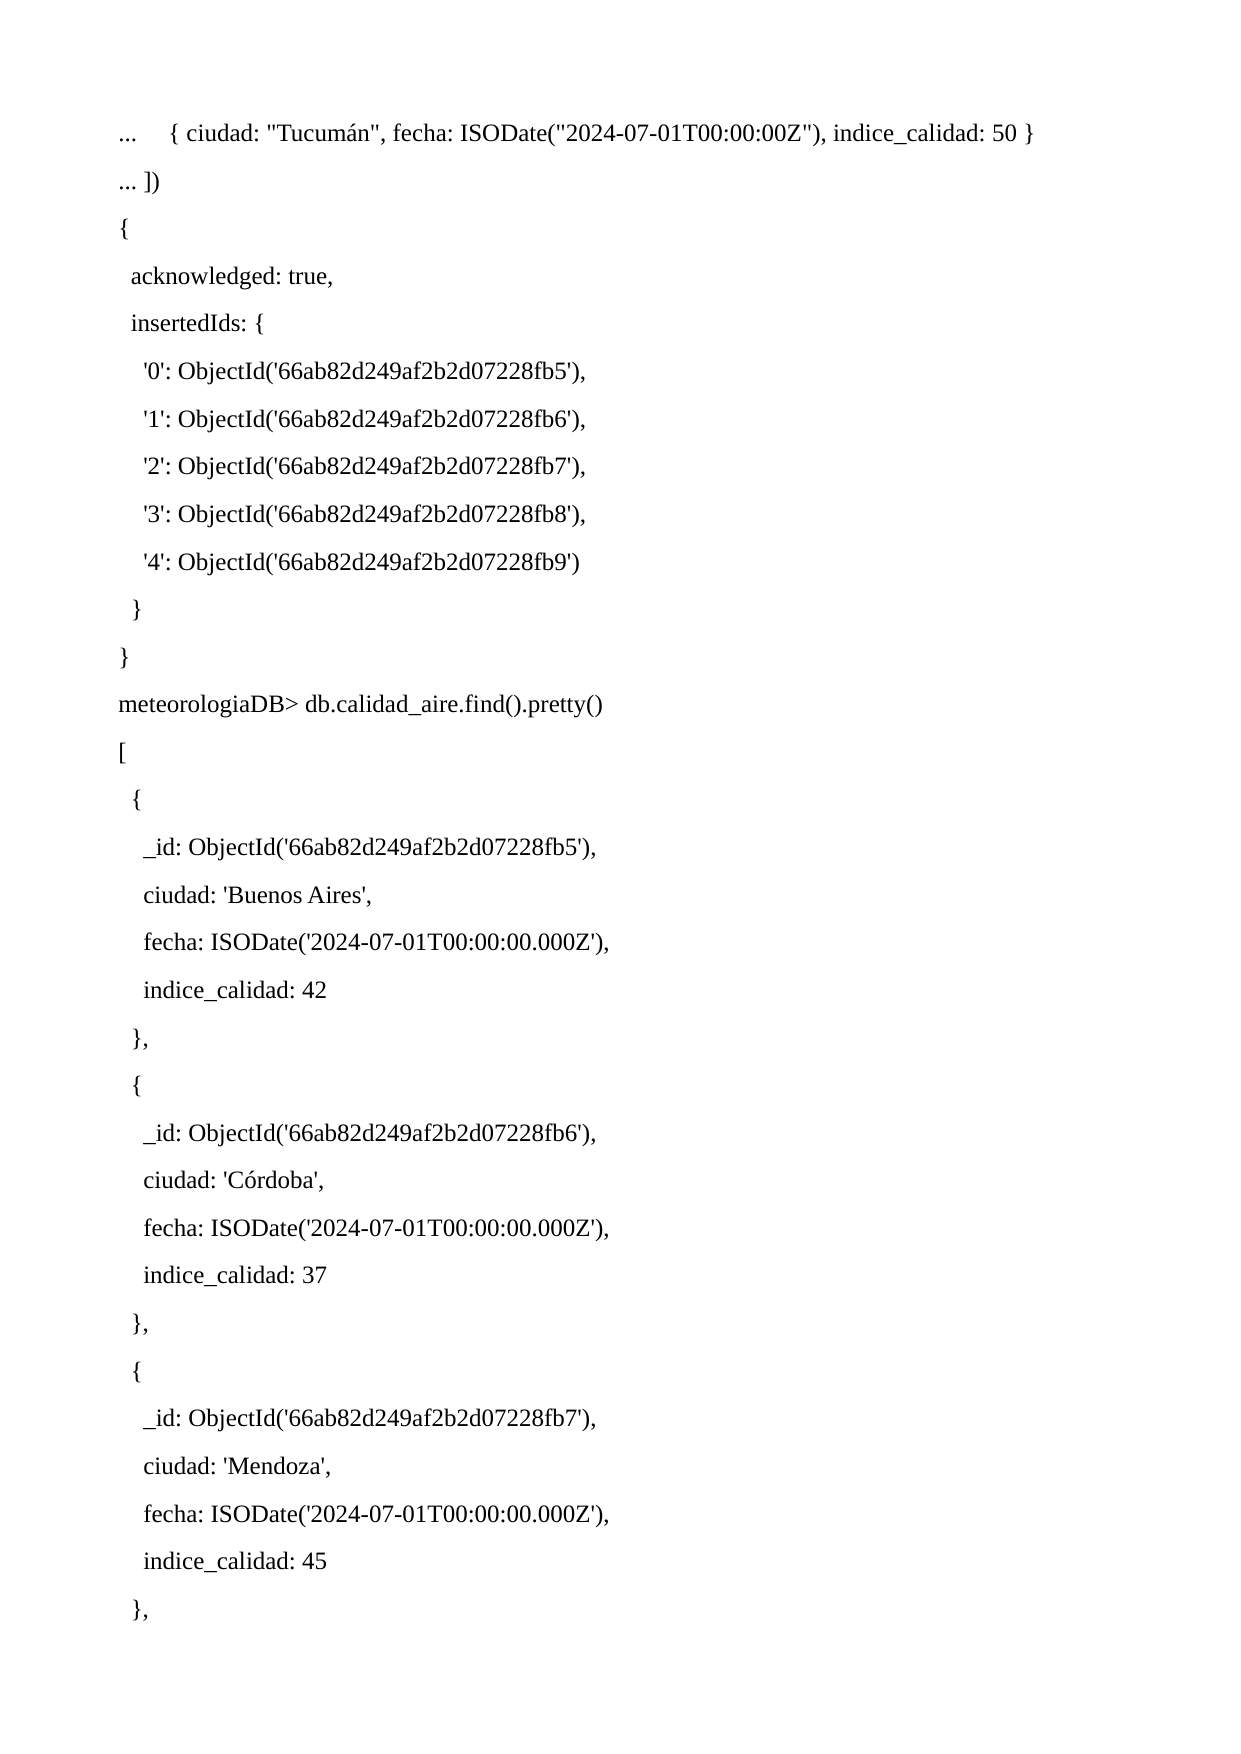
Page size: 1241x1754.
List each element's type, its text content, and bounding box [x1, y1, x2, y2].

text ciudad: 'Córdoba', [118, 1165, 1122, 1194]
text _id: ObjectId('66ab82d249af2b2d07228fb6'), [118, 1118, 1122, 1147]
text } [118, 642, 1122, 671]
text }, [118, 1308, 1122, 1337]
text { [118, 1070, 1122, 1099]
text ... ]) [118, 166, 1122, 194]
text }, [118, 1023, 1122, 1051]
text '3': ObjectId('66ab82d249af2b2d07228fb8'), [118, 499, 1122, 528]
text ciudad: 'Buenos Aires', [118, 880, 1122, 908]
text ... { ciudad: "Tucumán", fecha: ISODate("2024-07-01T00:00:00Z"), indice_calidad: 50 } [118, 118, 1122, 147]
text _id: ObjectId('66ab82d249af2b2d07228fb5'), [118, 832, 1122, 861]
text insertedIds: { [118, 308, 1122, 337]
text ciudad: 'Mendoza', [118, 1451, 1122, 1480]
text '4': ObjectId('66ab82d249af2b2d07228fb9') [118, 547, 1122, 575]
text '1': ObjectId('66ab82d249af2b2d07228fb6'), [118, 404, 1122, 432]
text [ [118, 737, 1122, 766]
text { [118, 784, 1122, 813]
text indice_calidad: 45 [118, 1546, 1122, 1575]
text _id: ObjectId('66ab82d249af2b2d07228fb7'), [118, 1403, 1122, 1432]
text '0': ObjectId('66ab82d249af2b2d07228fb5'), [118, 356, 1122, 385]
text indice_calidad: 42 [118, 975, 1122, 1004]
text } [118, 594, 1122, 623]
text acknowledged: true, [118, 261, 1122, 290]
text }, [118, 1594, 1122, 1623]
text meteorologiaDB> db.calidad_aire.find().pretty() [118, 689, 1122, 718]
text fecha: ISODate('2024-07-01T00:00:00.000Z'), [118, 927, 1122, 956]
text '2': ObjectId('66ab82d249af2b2d07228fb7'), [118, 451, 1122, 480]
text { [118, 213, 1122, 242]
text fecha: ISODate('2024-07-01T00:00:00.000Z'), [118, 1499, 1122, 1527]
text fecha: ISODate('2024-07-01T00:00:00.000Z'), [118, 1213, 1122, 1242]
text { [118, 1356, 1122, 1384]
text indice_calidad: 37 [118, 1261, 1122, 1289]
